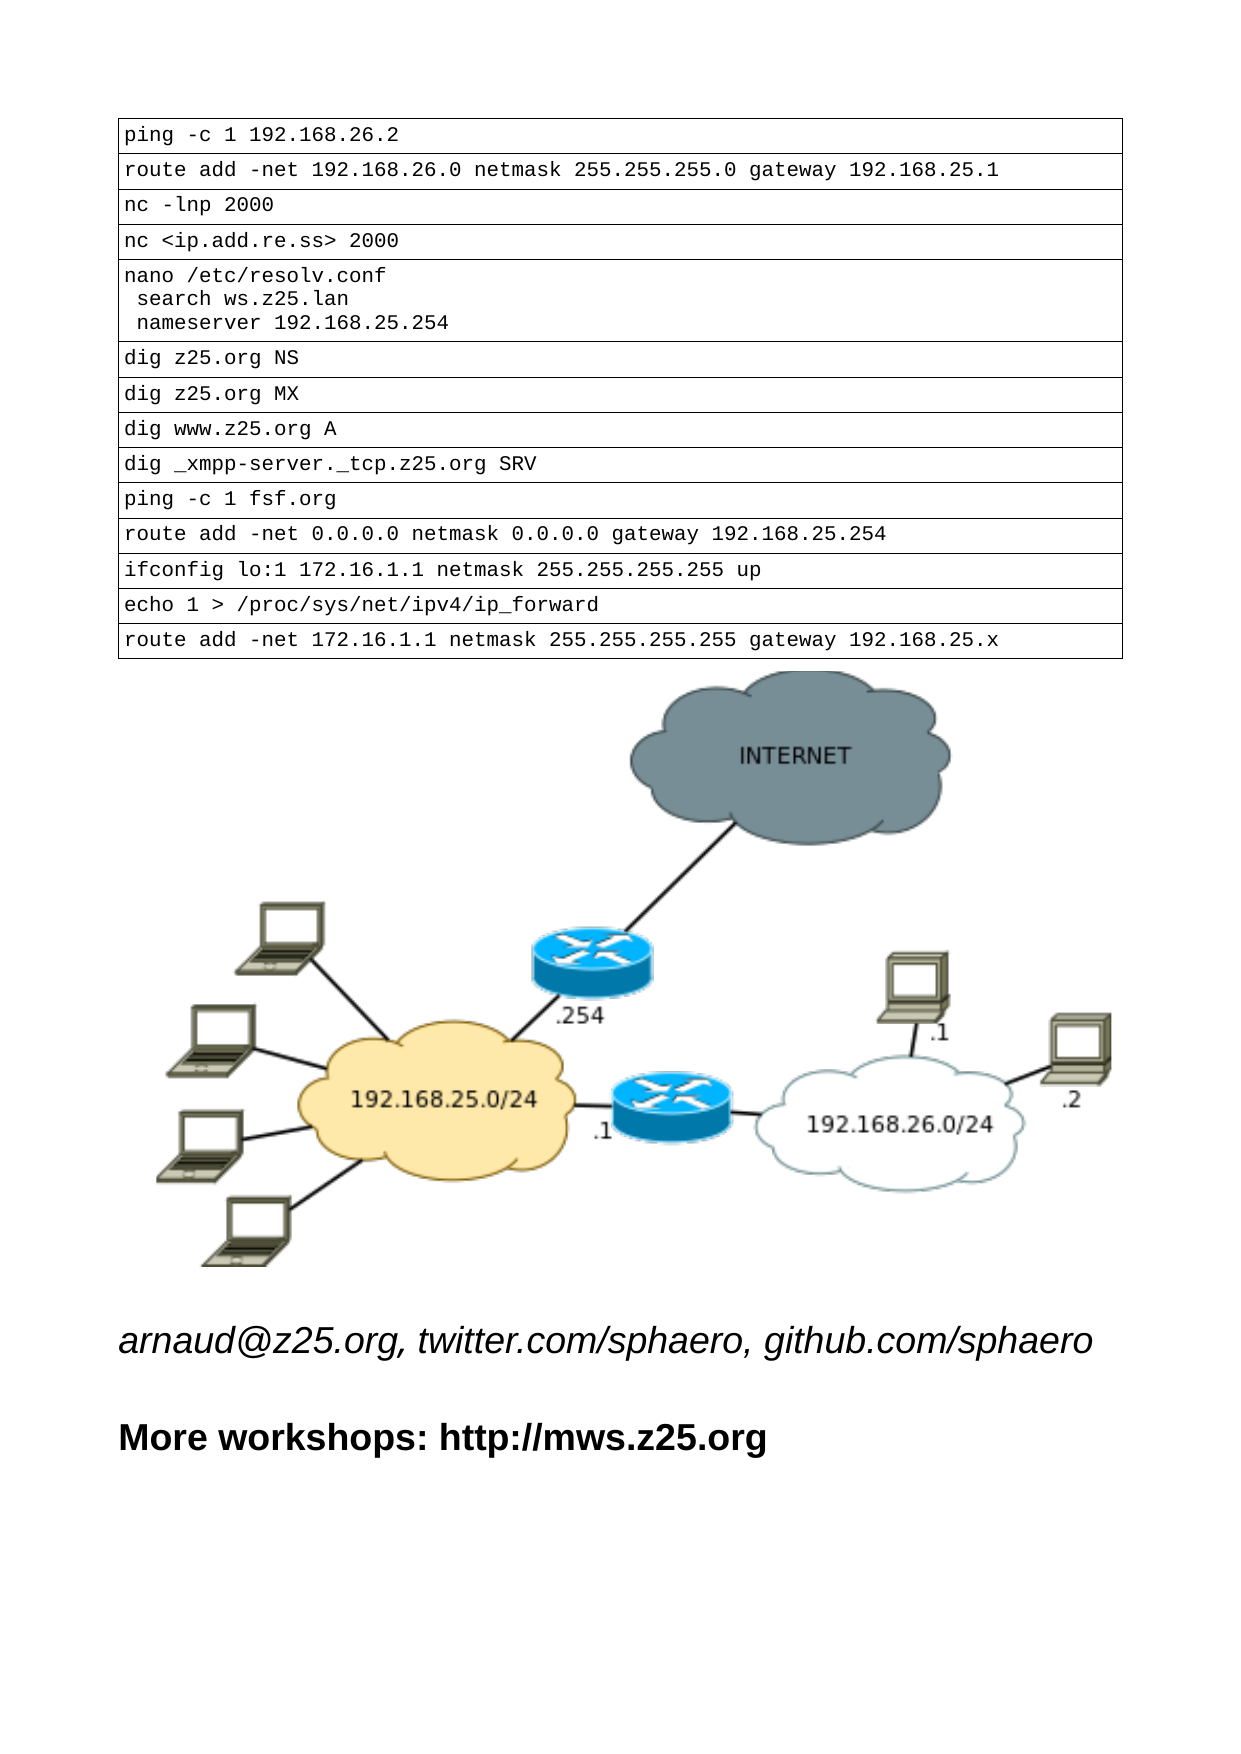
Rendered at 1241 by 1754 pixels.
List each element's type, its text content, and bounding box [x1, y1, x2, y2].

text More workshops: http://mws.z25.org [118, 1415, 1122, 1458]
picture [156, 671, 1112, 1267]
table_cell nc -lnp 2000 [119, 190, 1122, 224]
table_cell nano /etc/resolv.conf search ws.z25.lan nameserver 192.168.25.254 [119, 260, 1122, 341]
table_cell route add -net 0.0.0.0 netmask 0.0.0.0 gateway 192.168.25.254 [119, 519, 1122, 553]
table_cell nc <ip.add.re.ss> 2000 [119, 225, 1122, 259]
table_cell dig z25.org NS [119, 342, 1122, 377]
table_cell echo 1 > /proc/sys/net/ipv4/ip_forward [119, 589, 1122, 623]
table_cell route add -net 172.16.1.1 netmask 255.255.255.255 gateway 192.168.25.x [119, 624, 1122, 658]
table_cell dig z25.org MX [119, 378, 1122, 412]
table_cell dig _xmpp-server._tcp.z25.org SRV [119, 448, 1122, 482]
text arnaud@z25.org, twitter.com/sphaero, github.com/sphaero [118, 1313, 1122, 1364]
table_cell ping -c 1 fsf.org [119, 483, 1122, 517]
table_cell route add -net 192.168.26.0 netmask 255.255.255.0 gateway 192.168.25.1 [119, 154, 1122, 188]
table_cell ifconfig lo:1 172.16.1.1 netmask 255.255.255.255 up [119, 554, 1122, 588]
table_cell ping -c 1 192.168.26.2 [119, 119, 1122, 153]
table_cell dig www.z25.org A [119, 413, 1122, 447]
